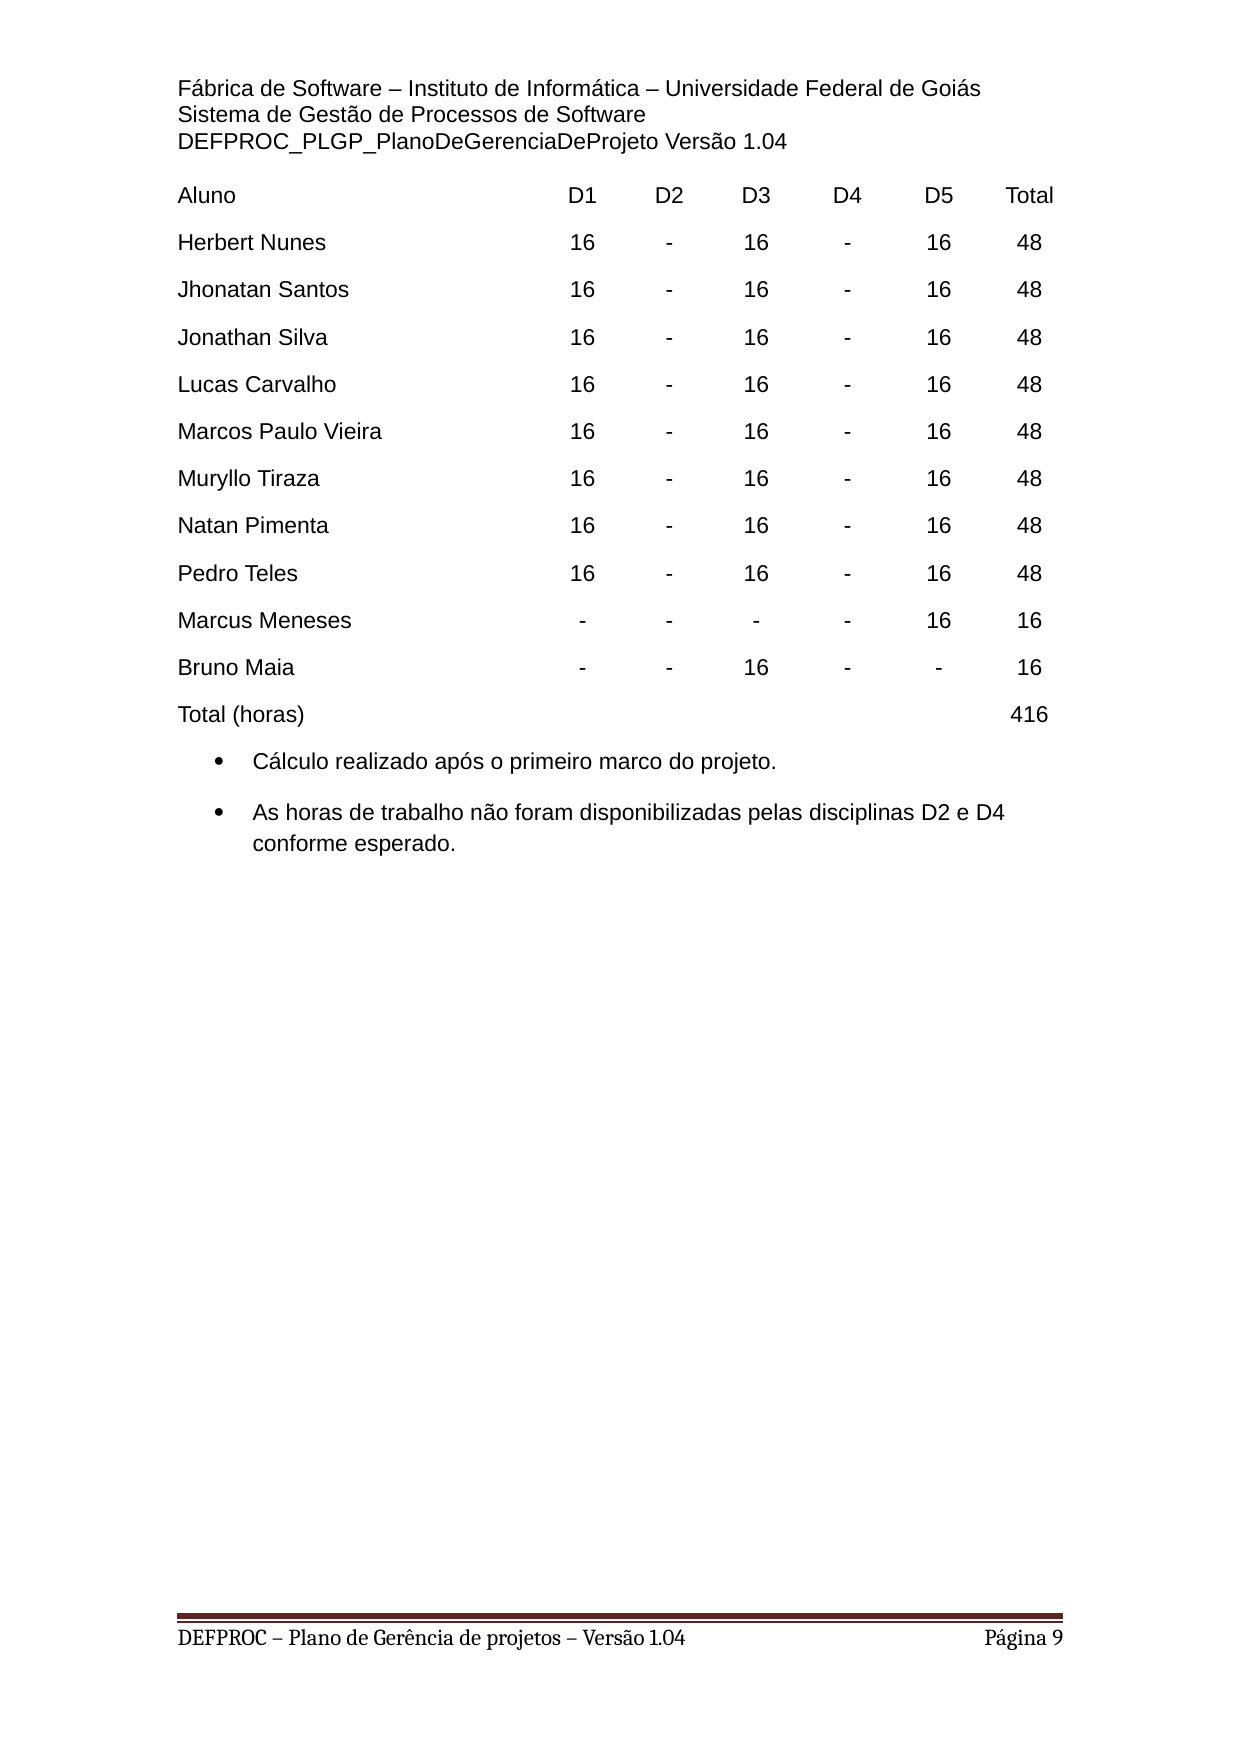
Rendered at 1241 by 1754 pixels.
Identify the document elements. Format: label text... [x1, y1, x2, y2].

table_cell 16 [537, 229, 628, 276]
table_header D1 [537, 182, 628, 229]
table_cell - [628, 465, 710, 512]
table_cell 16 [710, 229, 802, 276]
table_cell 16 [710, 276, 802, 324]
table_cell 416 [984, 701, 1074, 748]
table_cell - [628, 654, 710, 701]
table_cell 16 [537, 324, 628, 371]
table_cell - [628, 560, 710, 607]
table_cell 16 [710, 513, 802, 559]
list As horas de trabalho não foram disponibilizadas pelas disciplinas D2 e D4 conforme esperado. [215, 799, 1063, 856]
table_cell - [628, 229, 710, 276]
table_cell 48 [984, 324, 1074, 371]
table_cell - [802, 324, 893, 371]
table_cell 16 [537, 371, 628, 418]
table_cell - [710, 607, 802, 654]
table_cell 48 [984, 418, 1074, 465]
table_cell 16 [710, 371, 802, 418]
table_cell 16 [893, 371, 984, 418]
table_cell 48 [984, 465, 1074, 512]
table_cell 16 [710, 465, 802, 512]
table_cell - [893, 654, 984, 701]
table_cell 16 [893, 229, 984, 276]
table_cell - [802, 418, 893, 465]
table_cell Jhonatan Santos [166, 276, 537, 324]
table_cell 16 [893, 513, 984, 559]
table_cell 48 [984, 276, 1074, 324]
table_cell Pedro Teles [166, 560, 537, 607]
table_cell Total (horas) [166, 701, 984, 748]
table_header Total [984, 182, 1074, 229]
table_cell - [802, 513, 893, 559]
table_cell 16 [537, 513, 628, 559]
table_cell Natan Pimenta [166, 513, 537, 559]
table_cell - [537, 607, 628, 654]
table_header D4 [802, 182, 893, 229]
table_cell 48 [984, 229, 1074, 276]
table_cell 16 [984, 607, 1074, 654]
table_cell 16 [893, 607, 984, 654]
table_cell Marcus Meneses [166, 607, 537, 654]
table_cell 16 [893, 276, 984, 324]
table_header D5 [893, 182, 984, 229]
table_cell - [628, 276, 710, 324]
table_cell - [802, 465, 893, 512]
table_cell 48 [984, 560, 1074, 607]
table_cell 16 [893, 560, 984, 607]
table_cell - [802, 560, 893, 607]
table_cell 48 [984, 513, 1074, 559]
table_cell - [537, 654, 628, 701]
table_cell 16 [537, 276, 628, 324]
table_cell Herbert Nunes [166, 229, 537, 276]
table_cell - [802, 371, 893, 418]
table_cell 48 [984, 371, 1074, 418]
table_cell - [628, 607, 710, 654]
table_header Aluno [166, 182, 537, 229]
table_cell 16 [710, 654, 802, 701]
table_cell Muryllo Tiraza [166, 465, 537, 512]
table_cell 16 [893, 465, 984, 512]
table_cell - [802, 607, 893, 654]
table_cell - [628, 513, 710, 559]
table_cell 16 [710, 560, 802, 607]
table_cell 16 [984, 654, 1074, 701]
table_cell - [802, 654, 893, 701]
table_cell 16 [537, 418, 628, 465]
table_cell 16 [537, 465, 628, 512]
table_cell Lucas Carvalho [166, 371, 537, 418]
table_cell - [628, 324, 710, 371]
table_cell - [628, 371, 710, 418]
table_cell - [802, 276, 893, 324]
table_cell - [628, 418, 710, 465]
table_cell Jonathan Silva [166, 324, 537, 371]
table_cell 16 [710, 324, 802, 371]
table_header D2 [628, 182, 710, 229]
table_cell Bruno Maia [166, 654, 537, 701]
table_cell - [802, 229, 893, 276]
table_cell 16 [537, 560, 628, 607]
table_cell Marcos Paulo Vieira [166, 418, 537, 465]
table_header D3 [710, 182, 802, 229]
table_cell 16 [893, 418, 984, 465]
table_cell 16 [893, 324, 984, 371]
table_cell 16 [710, 418, 802, 465]
list Cálculo realizado após o primeiro marco do projeto. [215, 748, 1063, 775]
